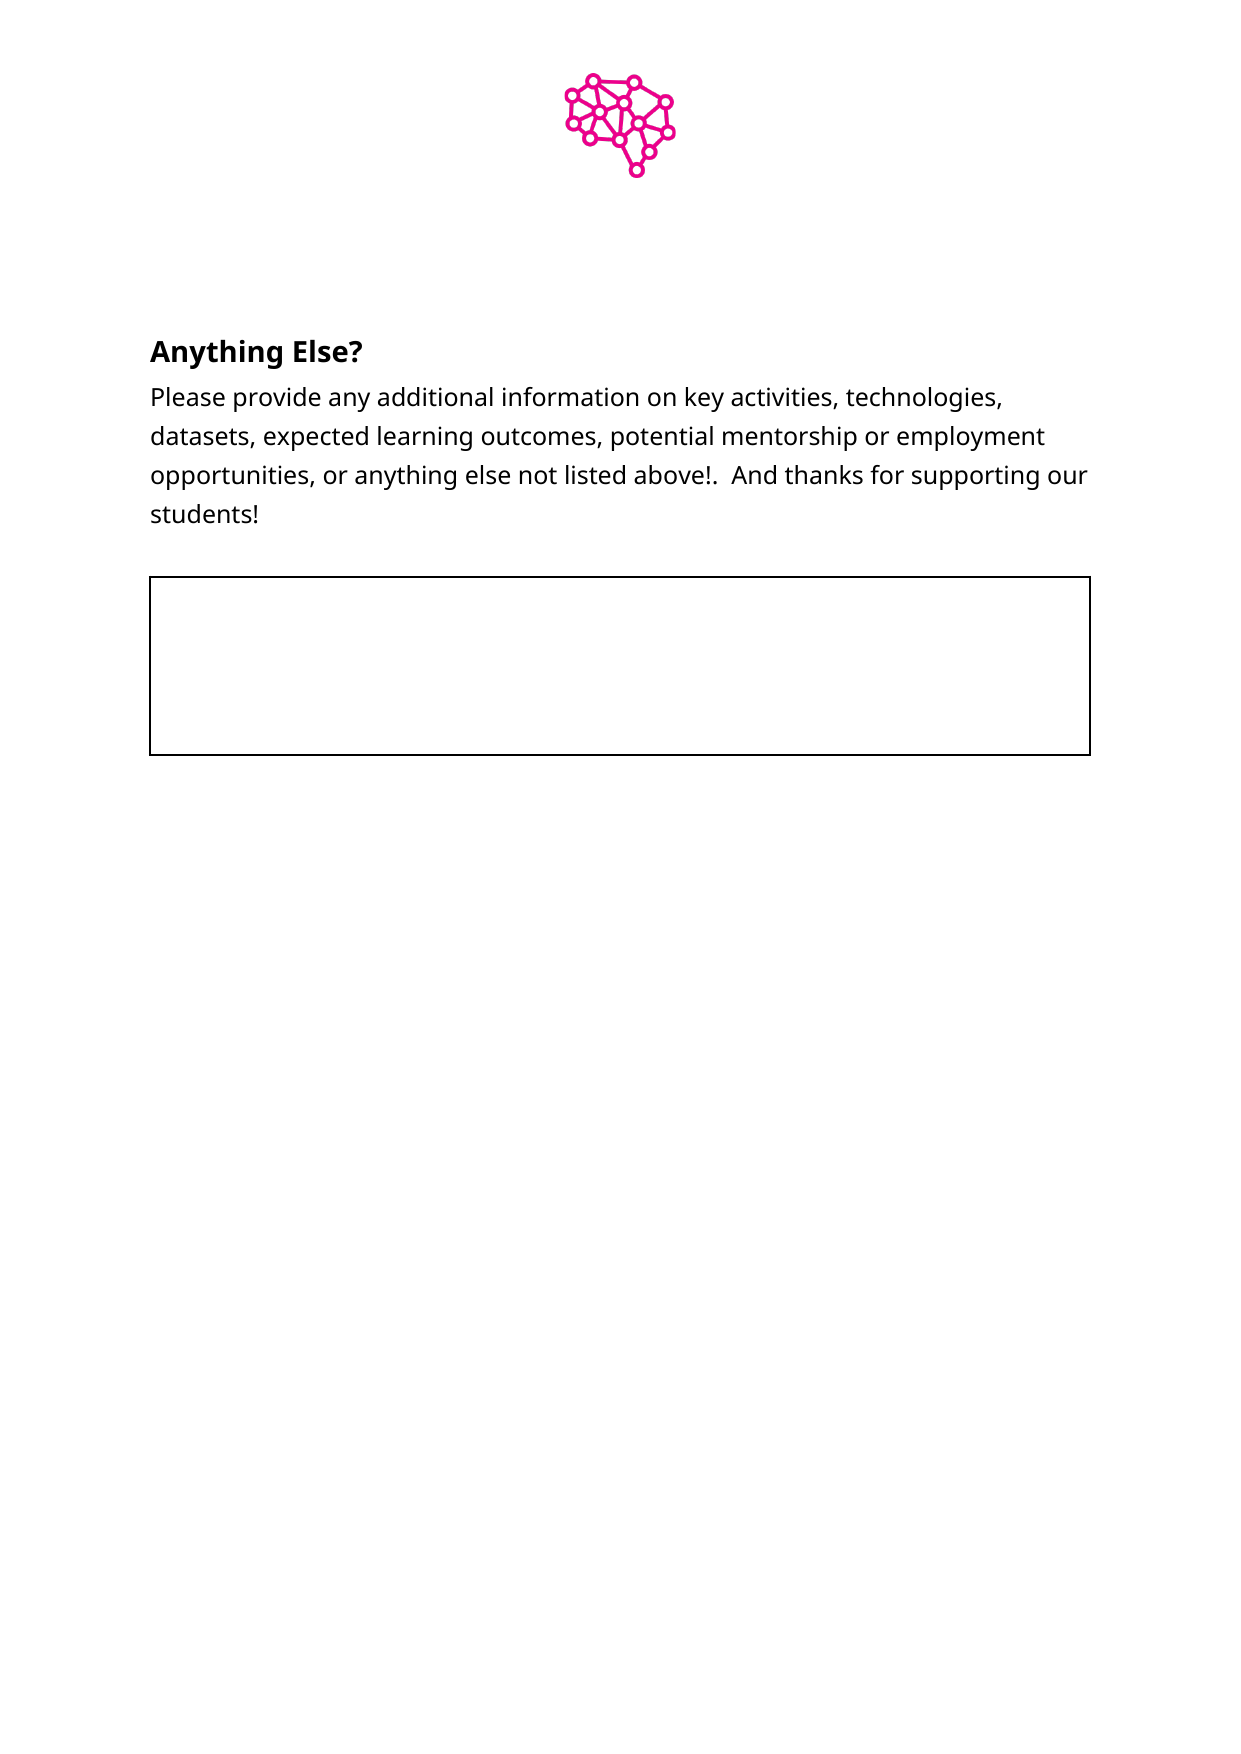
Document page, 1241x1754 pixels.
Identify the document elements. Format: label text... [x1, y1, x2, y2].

picture [564, 73, 676, 178]
text Please provide any additional information on key activities, technologies, datasets, expected learning outcomes, potential mentorship or employment opportunities, or anything else not listed above!. And thanks for supporting our students! [150, 380, 1090, 531]
subtitle Anything Else? [150, 332, 1090, 371]
table_header [151, 578, 1089, 754]
